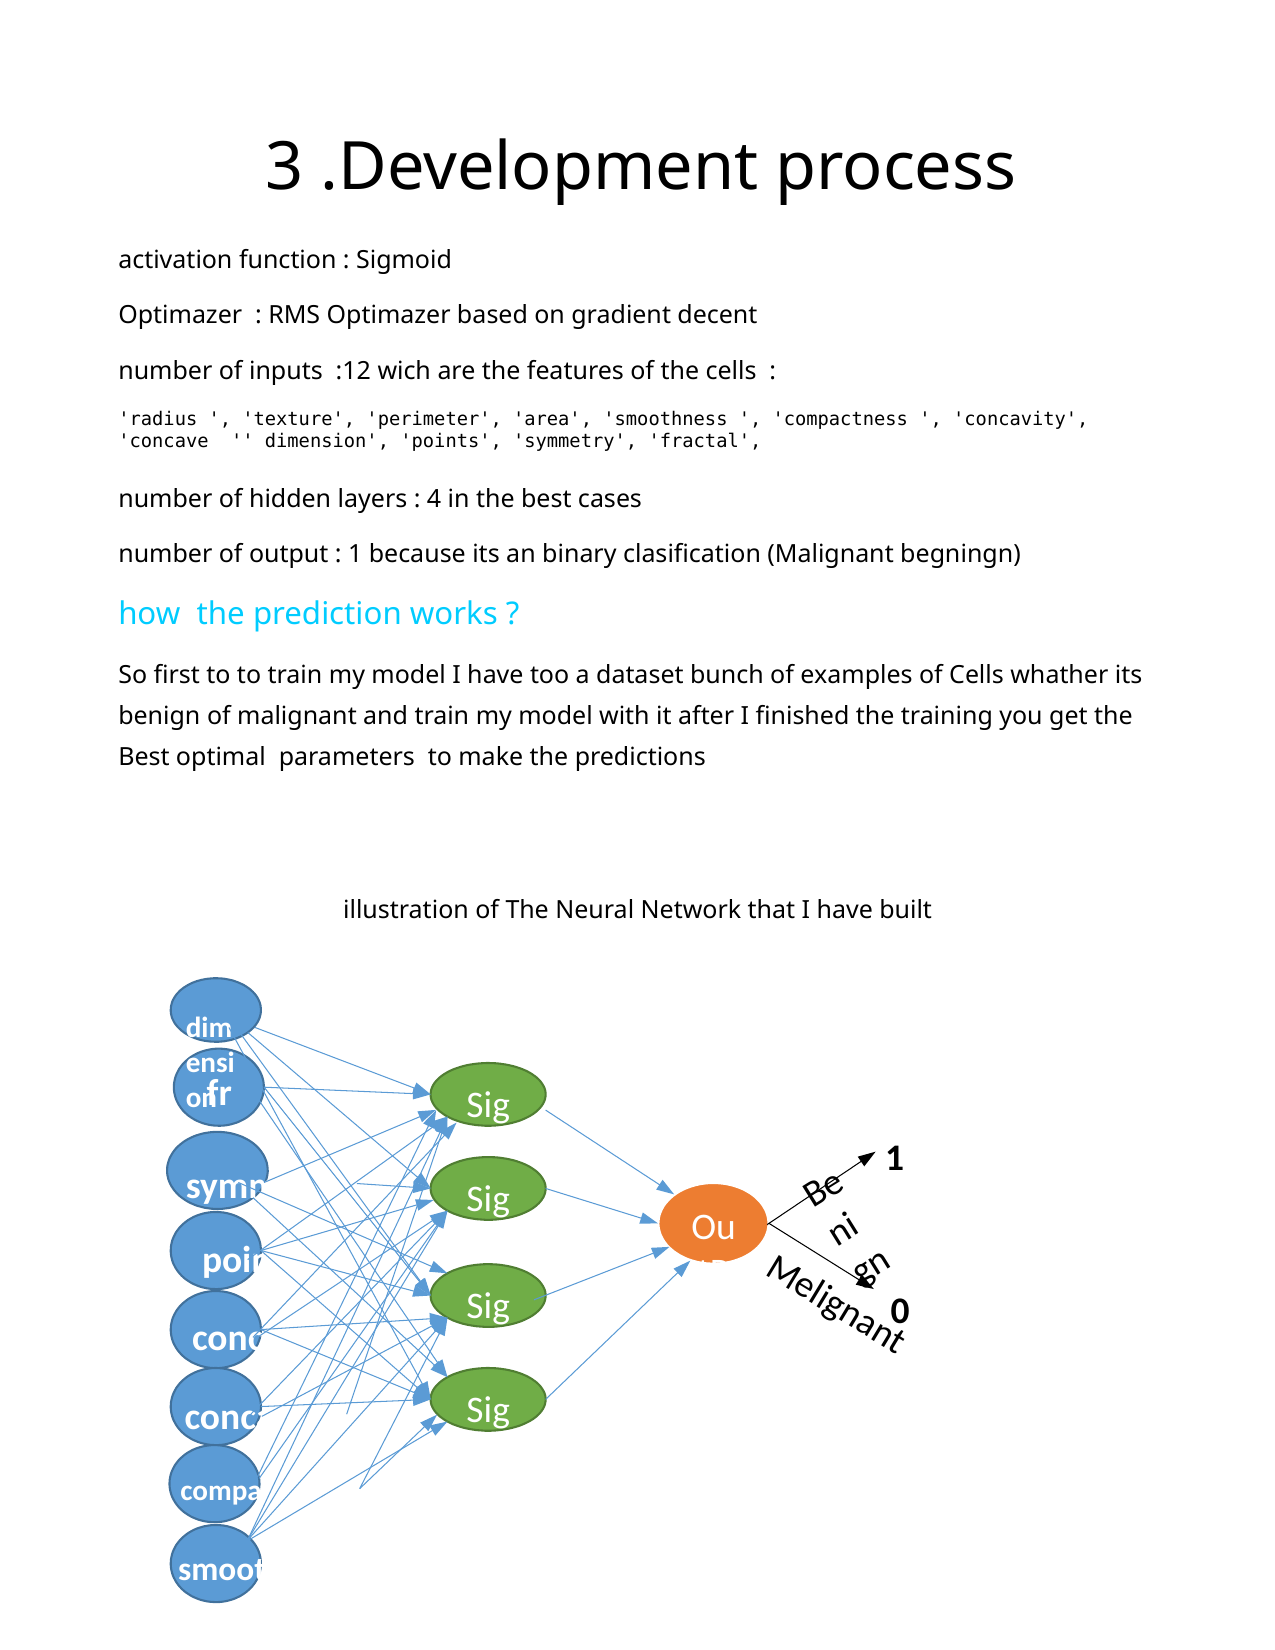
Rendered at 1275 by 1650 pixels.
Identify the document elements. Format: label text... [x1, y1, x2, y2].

text how the prediction works ? [118, 591, 1157, 634]
text number of hidden layers : 4 in the best cases [118, 480, 1157, 514]
text illustration of The Neural Network that I have built [118, 892, 1157, 926]
text So first to to train my model I have too a dataset bunch of examples of Cells whather its benign of malignant and train my model with it after I finished the training you get the Best optimal parameters to make the predictions [118, 657, 1157, 773]
text 'radius ', 'texture', 'perimeter', 'area', 'smoothness ', 'compactness ', 'concavity', 'concave '' dimension', 'points', 'symmetry', 'fractal', [118, 408, 1157, 452]
text number of output : 1 because its an binary clasification (Malignant begningn) [118, 536, 1157, 570]
text number of inputs :12 wich are the features of the cells : [118, 352, 1157, 387]
text activation function : Sigmoid [118, 242, 1157, 276]
text 3 .Development process [118, 118, 1157, 209]
text Optimazer : RMS Optimazer based on gradient decent [118, 297, 1157, 331]
